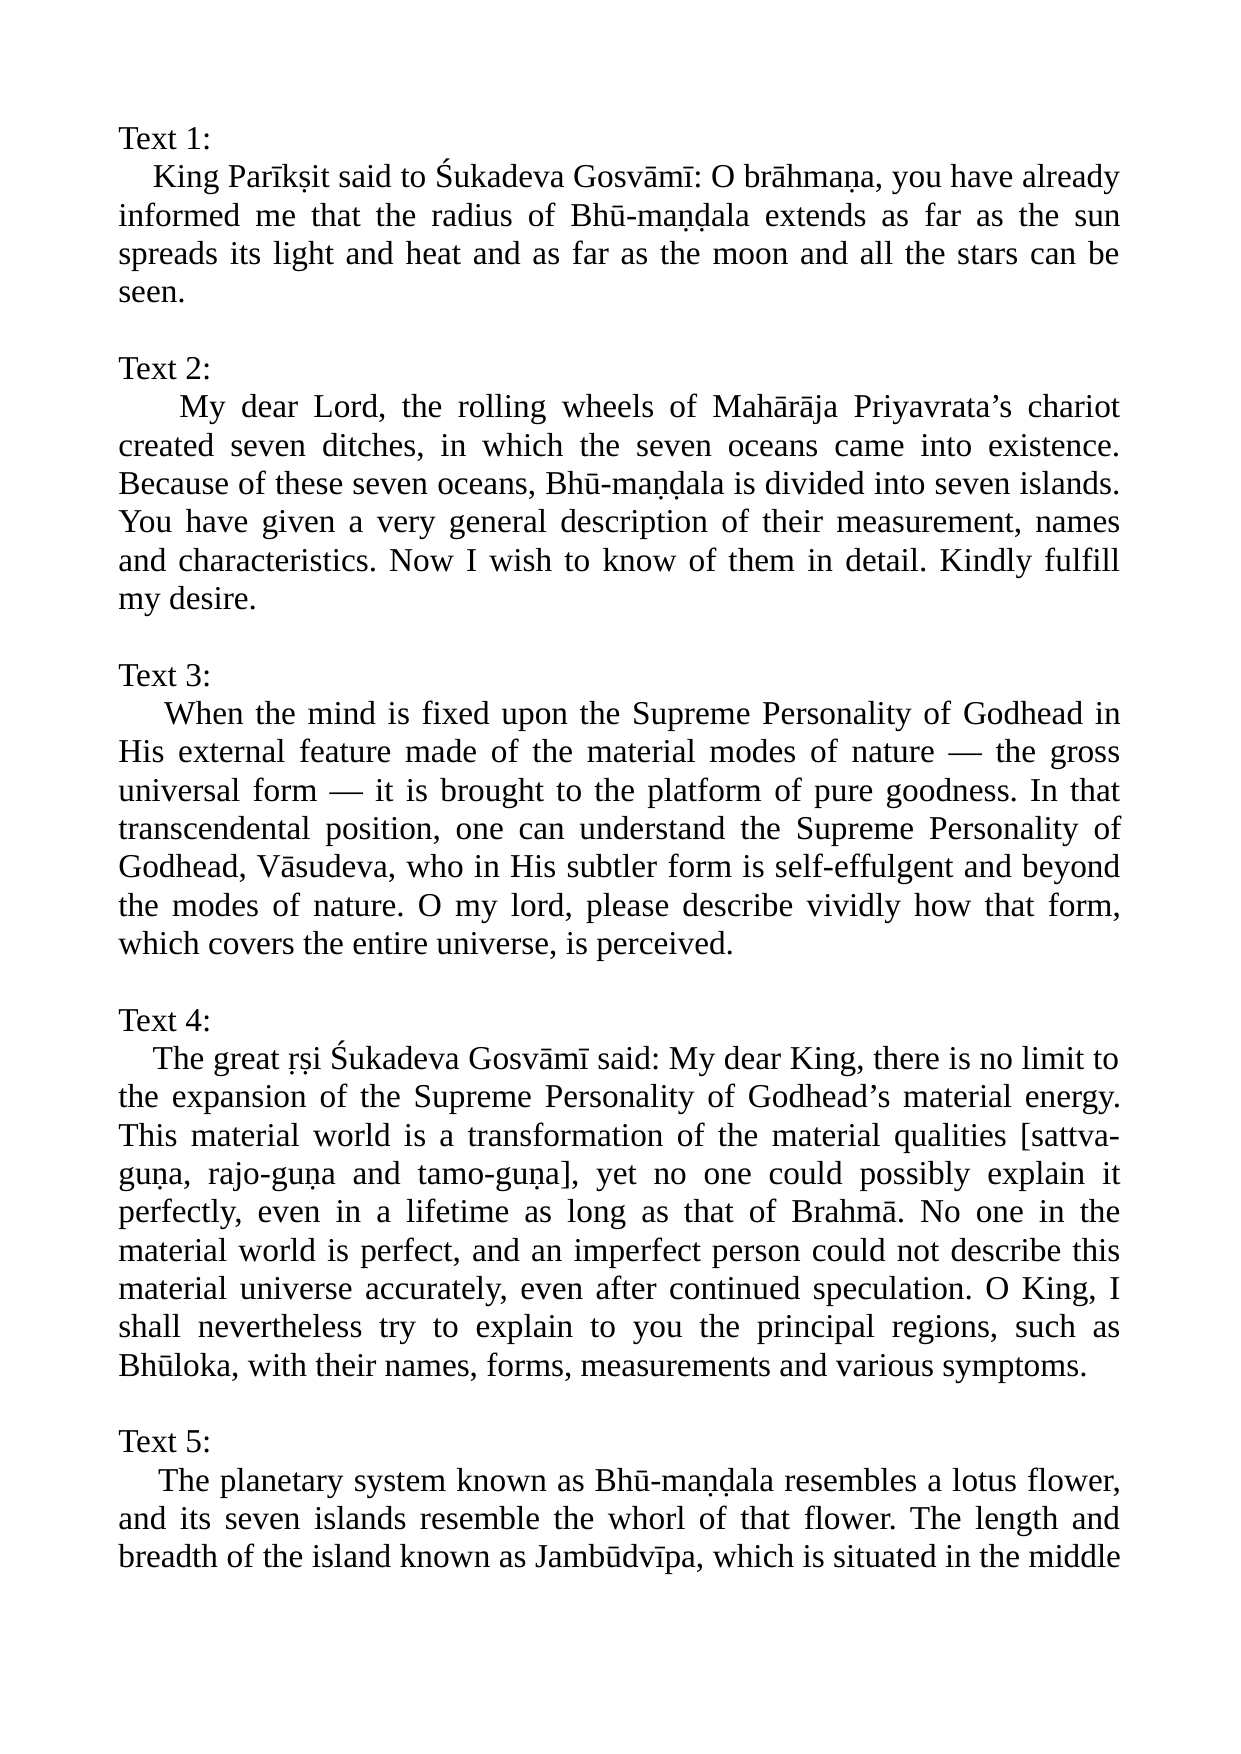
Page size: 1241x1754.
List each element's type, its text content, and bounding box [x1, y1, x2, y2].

text Text 2: [118, 348, 1122, 386]
text My dear Lord, the rolling wheels of Mahārāja Priyavrata’s chariot created seven ditches, in which the seven oceans came into existence. Because of these seven oceans, Bhū-maṇḍala is divided into seven islands. You have given a very general description of their measurement, names and characteristics. Now I wish to know of them in detail. Kindly fulfill my desire. [118, 386, 1122, 616]
text Text 3: [118, 655, 1122, 693]
text The great ṛṣi Śukadeva Gosvāmī said: My dear King, there is no limit to the expansion of the Supreme Personality of Godhead’s material energy. This material world is a transformation of the material qualities [sattva-guṇa, rajo-guṇa and tamo-guṇa], yet no one could possibly explain it perfectly, even in a lifetime as long as that of Brahmā. No one in the material world is perfect, and an imperfect person could not describe this material universe accurately, even after continued speculation. O King, I shall nevertheless try to explain to you the principal regions, such as Bhūloka, with their names, forms, measurements and various symptoms. [118, 1038, 1122, 1383]
text Text 1: [118, 118, 1122, 156]
text Text 5: [118, 1421, 1122, 1460]
text When the mind is fixed upon the Supreme Personality of Godhead in His external feature made of the material modes of nature — the gross universal form — it is brought to the platform of pure goodness. In that transcendental position, one can understand the Supreme Personality of Godhead, Vāsudeva, who in His subtler form is self-effulgent and beyond the modes of nature. O my lord, please describe vividly how that form, which covers the entire universe, is perceived. [118, 693, 1122, 961]
text King Parīkṣit said to Śukadeva Gosvāmī: O brāhmaṇa, you have already informed me that the radius of Bhū-maṇḍala extends as far as the sun spreads its light and heat and as far as the moon and all the stars can be seen. [118, 156, 1122, 310]
text Text 4: [118, 1000, 1122, 1038]
text The planetary system known as Bhū-maṇḍala resembles a lotus flower, and its seven islands resemble the whorl of that flower. The length and breadth of the island known as Jambūdvīpa, which is situated in the middle [118, 1460, 1122, 1575]
